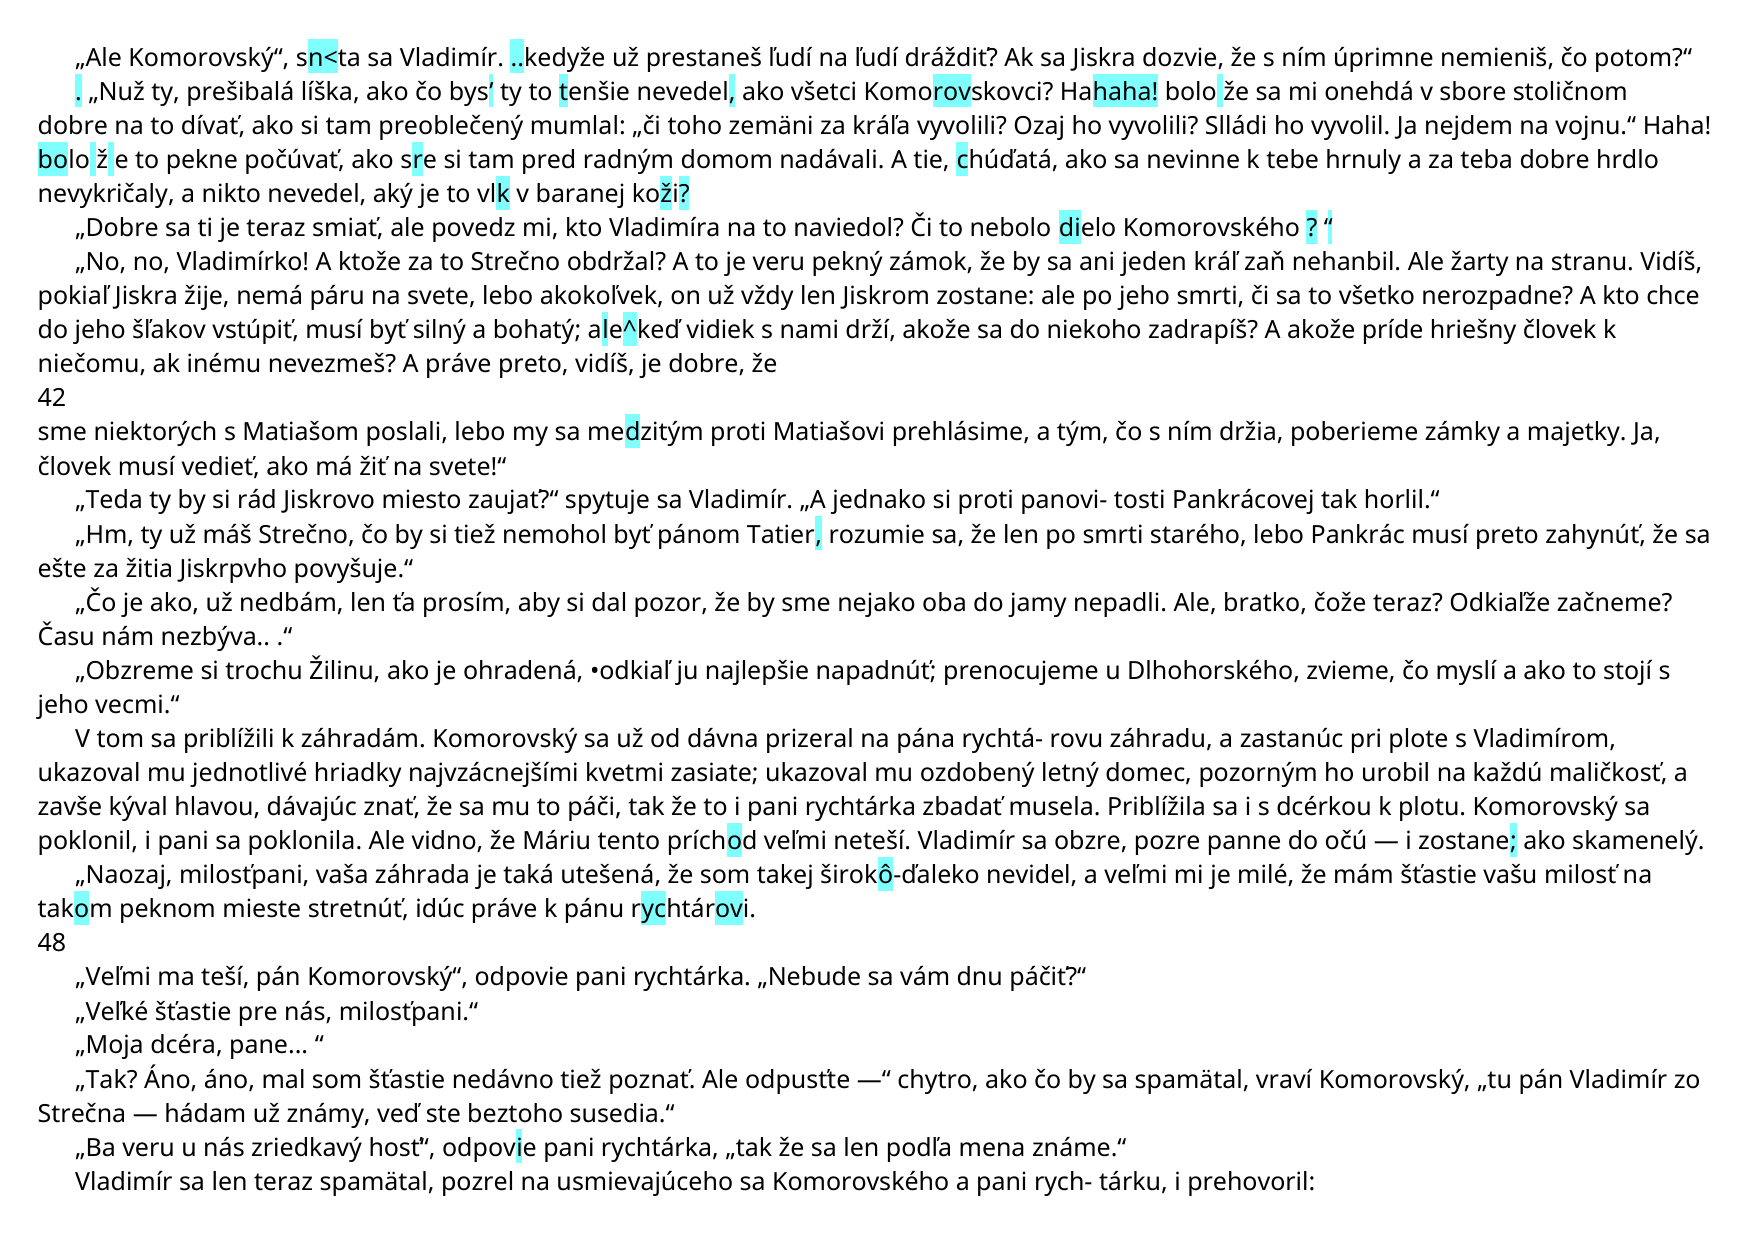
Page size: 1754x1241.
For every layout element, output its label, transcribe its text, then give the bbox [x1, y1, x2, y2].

text „Obzreme si trochu Žilinu, ako je ohradená, •odkiaľ ju najlepšie napadnúť; prenocujeme u Dlhohorského, zvieme, čo myslí a ako to stojí s jeho vecmi.“ [37, 652, 1716, 721]
text 48 [37, 925, 1716, 959]
text dobre na to dívať, ako si tam preoblečený mumlal: „či toho zemäni za kráľa vyvolili? Ozaj ho vyvolili? Slládi ho vyvolil. Ja nejdem na vojnu.“ Haha! bolo ž e to pekne počúvať, ako sre si tam pred radným domom nadávali. A tie, chúďatá, ako sa nevinne k tebe hrnuly a za teba dobre hrdlo nevykričaly, a nikto nevedel, aký je to vlk v baranej koži? [37, 107, 1716, 210]
text „Naozaj, milosťpani, vaša záhrada je taká utešená, že som takej širokô-ďaleko nevidel, a veľmi mi je milé, že mám šťastie vašu milosť na takom peknom mieste stretnúť, idúc práve k pánu rychtárovi. [37, 857, 1716, 925]
text „Dobre sa ti je teraz smiať, ale povedz mi, kto Vladimíra na to naviedol? Či to nebolo dielo Komorovského ? ‘‘ [37, 210, 1716, 244]
text V tom sa priblížili k záhradám. Komorovský sa už od dávna prizeral na pána rychtá- rovu záhradu, a zastanúc pri plote s Vladimírom, ukazoval mu jednotlivé hriadky najvzácnejšími kvetmi zasiate; ukazoval mu ozdobený letný domec, pozorným ho urobil na každú maličkosť, a zavše kýval hlavou, dávajúc znať, že sa mu to páči, tak že to i pani rychtárka zbadať musela. Priblížila sa i s dcérkou k plotu. Komorovský sa poklonil, i pani sa poklonila. Ale vidno, že Máriu tento príchod veľmi neteší. Vladimír sa obzre, pozre panne do očú — i zostane; ako skamenelý. [37, 721, 1716, 857]
text „Moja dcéra, pane... “ [37, 1027, 1716, 1061]
text Vladimír sa len teraz spamätal, pozrel na usmievajúceho sa Komorovského a pani rych- tárku, i prehovoril: [37, 1163, 1716, 1197]
text „Veľmi ma teší, pán Komorovský“, odpovie pani rychtárka. „Nebude sa vám dnu páčiť?“ [37, 959, 1716, 993]
text „Ba veru u nás zriedkavý hosť“, odpovie pani rychtárka, „tak že sa len podľa mena známe.“ [37, 1129, 1716, 1163]
text 42 [37, 380, 1716, 414]
text „Ale Komorovský“, sn<ta sa Vladimír. ..kedyže už prestaneš ľudí na ľudí dráždiť? Ak sa Jiskra dozvie, že s ním úprimne nemieniš, čo potom?“ [37, 39, 1716, 73]
text „Veľké šťastie pre nás, milosťpani.“ [37, 993, 1716, 1027]
text . „Nuž ty, prešibalá líška, ako čo bys’ ty to tenšie nevedel, ako všetci Komorovskovci? Hahaha! bolo že sa mi onehdá v sbore stoličnom [37, 73, 1716, 107]
text sme niektorých s Matiašom poslali, lebo my sa medzitým proti Matiašovi prehlásime, a tým, čo s ním držia, poberieme zámky a majetky. Ja, človek musí vedieť, ako má žiť na svete!“ [37, 414, 1716, 482]
text „Teda ty by si rád Jiskrovo miesto zaujať?“ spytuje sa Vladimír. „A jednako si proti panovi- tosti Pankrácovej tak horlil.“ [37, 482, 1716, 516]
text „Čo je ako, už nedbám, len ťa prosím, aby si dal pozor, že by sme nejako oba do jamy nepadli. Ale, bratko, čože teraz? Odkiaľže začneme? Času nám nezbýva.. .“ [37, 584, 1716, 652]
text „Tak? Áno, áno, mal som šťastie nedávno tiež poznať. Ale odpusťte —“ chytro, ako čo by sa spamätal, vraví Komorovský, „tu pán Vladimír zo Strečna — hádam už známy, veď ste beztoho susedia.“ [37, 1061, 1716, 1129]
text „Hm, ty už máš Strečno, čo by si tiež nemohol byť pánom Tatier, rozumie sa, že len po smrti starého, lebo Pankrác musí preto zahynúť, že sa ešte za žitia Jiskrpvho povyšuje.“ [37, 516, 1716, 584]
text „No, no, Vladimírko! A ktože za to Strečno obdržal? A to je veru pekný zámok, že by sa ani jeden kráľ zaň nehanbil. Ale žarty na stranu. Vidíš, pokiaľ Jiskra žije, nemá páru na svete, lebo akokoľvek, on už vždy len Jiskrom zostane: ale po jeho smrti, či sa to všetko nerozpadne? A kto chce do jeho šľakov vstúpiť, musí byť silný a bohatý; ale^keď vidiek s nami drží, akože sa do niekoho zadrapíš? A akože príde hriešny človek k niečomu, ak inému nevezmeš? A práve preto, vidíš, je dobre, že [37, 244, 1716, 380]
